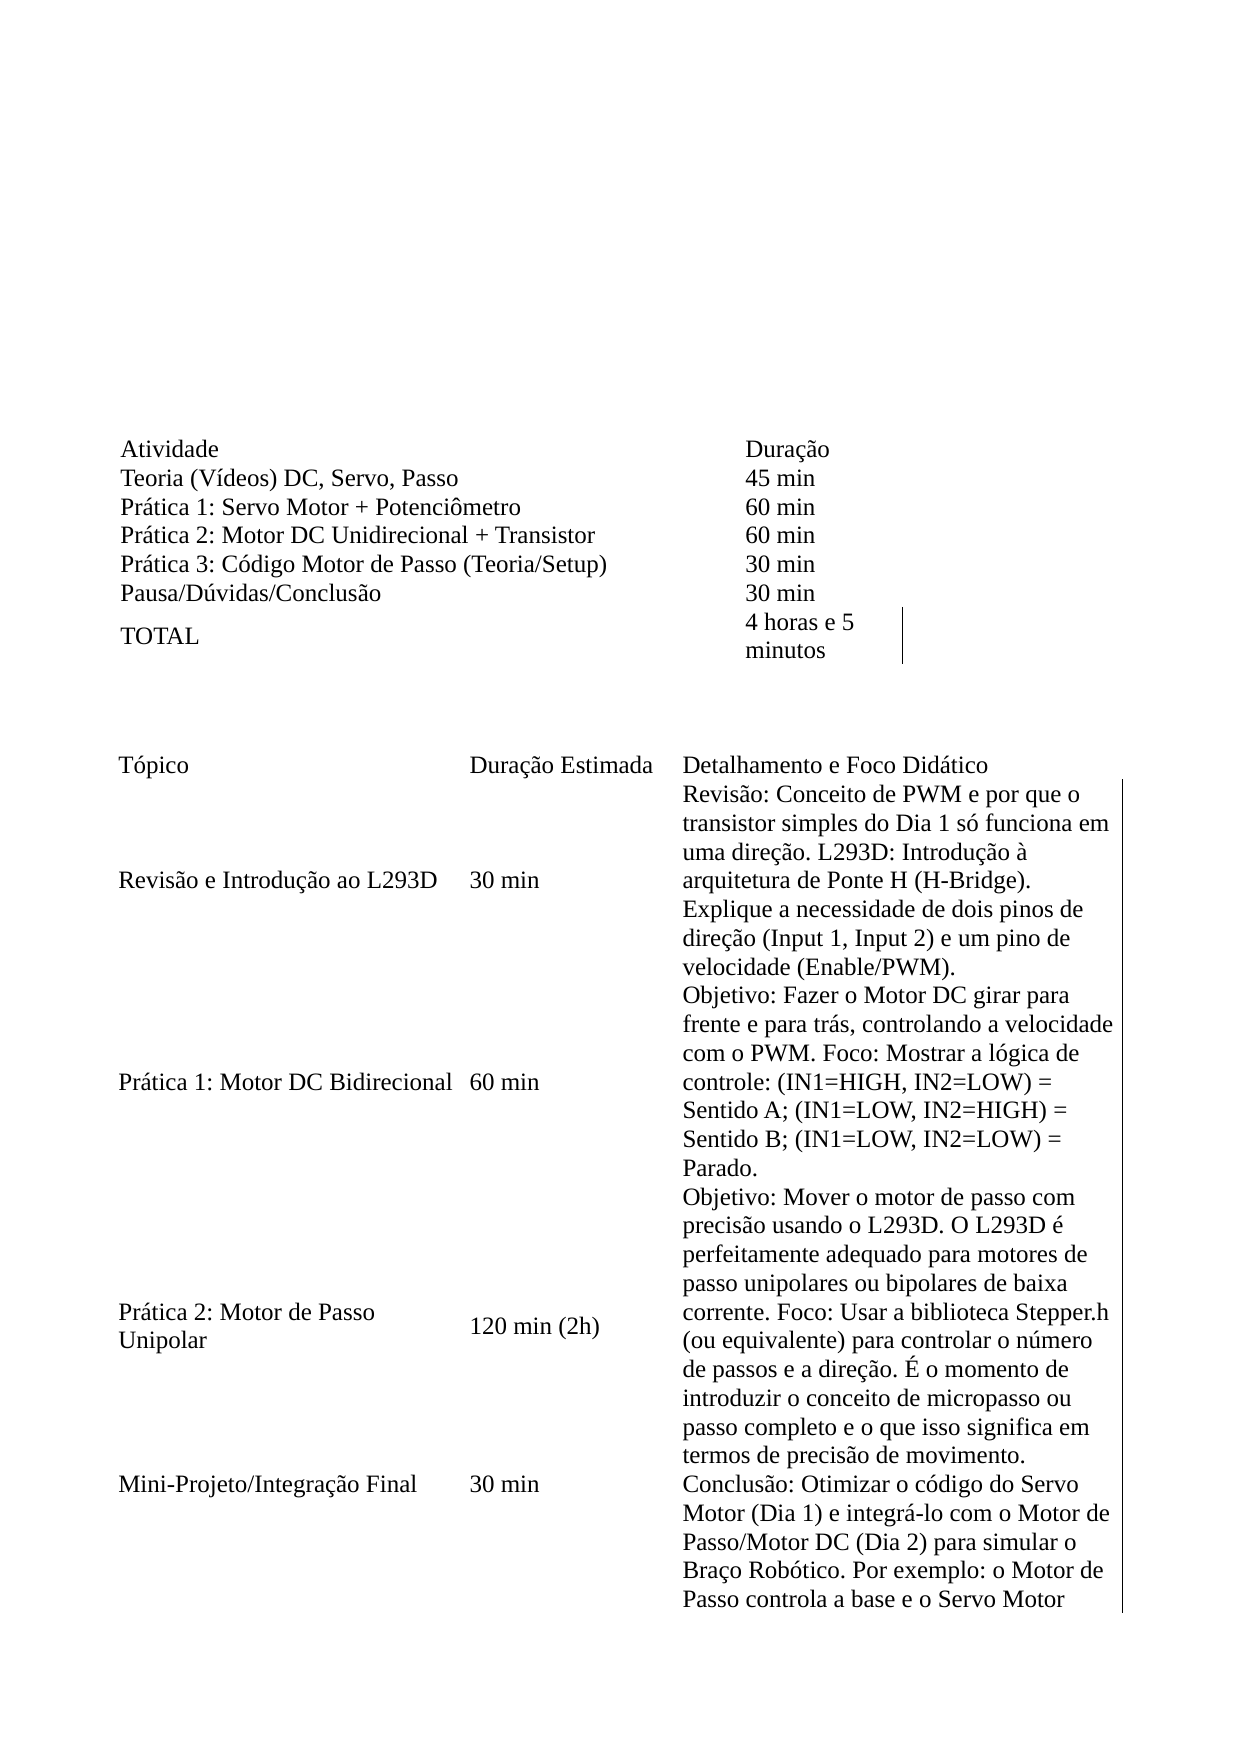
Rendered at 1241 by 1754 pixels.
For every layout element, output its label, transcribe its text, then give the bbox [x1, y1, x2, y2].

table_header Detalhamento e Foco Didático [682, 751, 1122, 779]
table_cell 60 min [469, 981, 682, 1182]
table_cell 45 min [745, 463, 902, 492]
table_cell TOTAL [120, 607, 745, 664]
table_cell 60 min [745, 492, 902, 521]
table_cell 30 min [745, 549, 902, 578]
table_cell Mini-Projeto/Integração Final [118, 1469, 469, 1613]
table_cell Objetivo: Mover o motor de passo com precisão usando o L293D. O L293D é perfeitamente adequado para motores de passo unipolares ou bipolares de baixa corrente. Foco: Usar a biblioteca Stepper.h (ou equivalente) para controlar o número de passos e a direção. É o momento de introduzir o conceito de micropasso ou passo completo e o que isso significa em termos de precisão de movimento. [682, 1182, 1122, 1469]
table_cell 60 min [745, 521, 902, 549]
table_header Duração [745, 434, 902, 463]
table_cell Prática 2: Motor DC Unidirecional + Transistor [120, 521, 745, 549]
table_cell Objetivo: Fazer o Motor DC girar para frente e para trás, controlando a velocidade com o PWM. Foco: Mostrar a lógica de controle: (IN1=HIGH, IN2=LOW) = Sentido A; (IN1=LOW, IN2=HIGH) = Sentido B; (IN1=LOW, IN2=LOW) = Parado. [682, 981, 1122, 1182]
table_cell Prática 1: Motor DC Bidirecional [118, 981, 469, 1182]
table_cell Teoria (Vídeos) DC, Servo, Passo [120, 463, 745, 492]
table_cell 120 min (2h) [469, 1182, 682, 1469]
table_header Atividade [120, 434, 745, 463]
table_cell 30 min [469, 779, 682, 981]
table_cell Prática 3: Código Motor de Passo (Teoria/Setup) [120, 549, 745, 578]
table_cell Revisão: Conceito de PWM e por que o transistor simples do Dia 1 só funciona em uma direção. L293D: Introdução à arquitetura de Ponte H (H-Bridge). Explique a necessidade de dois pinos de direção (Input 1, Input 2) e um pino de velocidade (Enable/PWM). [682, 779, 1122, 981]
table_cell 4 horas e 5 minutos [745, 607, 902, 664]
table_cell Pausa/Dúvidas/Conclusão [120, 578, 745, 607]
table_cell Prática 2: Motor de Passo Unipolar [118, 1182, 469, 1469]
table_cell Conclusão: Otimizar o código do Servo Motor (Dia 1) e integrá-lo com o Motor de Passo/Motor DC (Dia 2) para simular o Braço Robótico. Por exemplo: o Motor de Passo controla a base e o Servo Motor [682, 1469, 1122, 1613]
table_header Duração Estimada [469, 751, 682, 779]
table_cell 30 min [469, 1469, 682, 1613]
table_cell Revisão e Introdução ao L293D [118, 779, 469, 981]
table_cell Prática 1: Servo Motor + Potenciômetro [120, 492, 745, 521]
table_header Tópico [118, 751, 469, 779]
table_cell 30 min [745, 578, 902, 607]
table_header [118, 319, 1122, 377]
